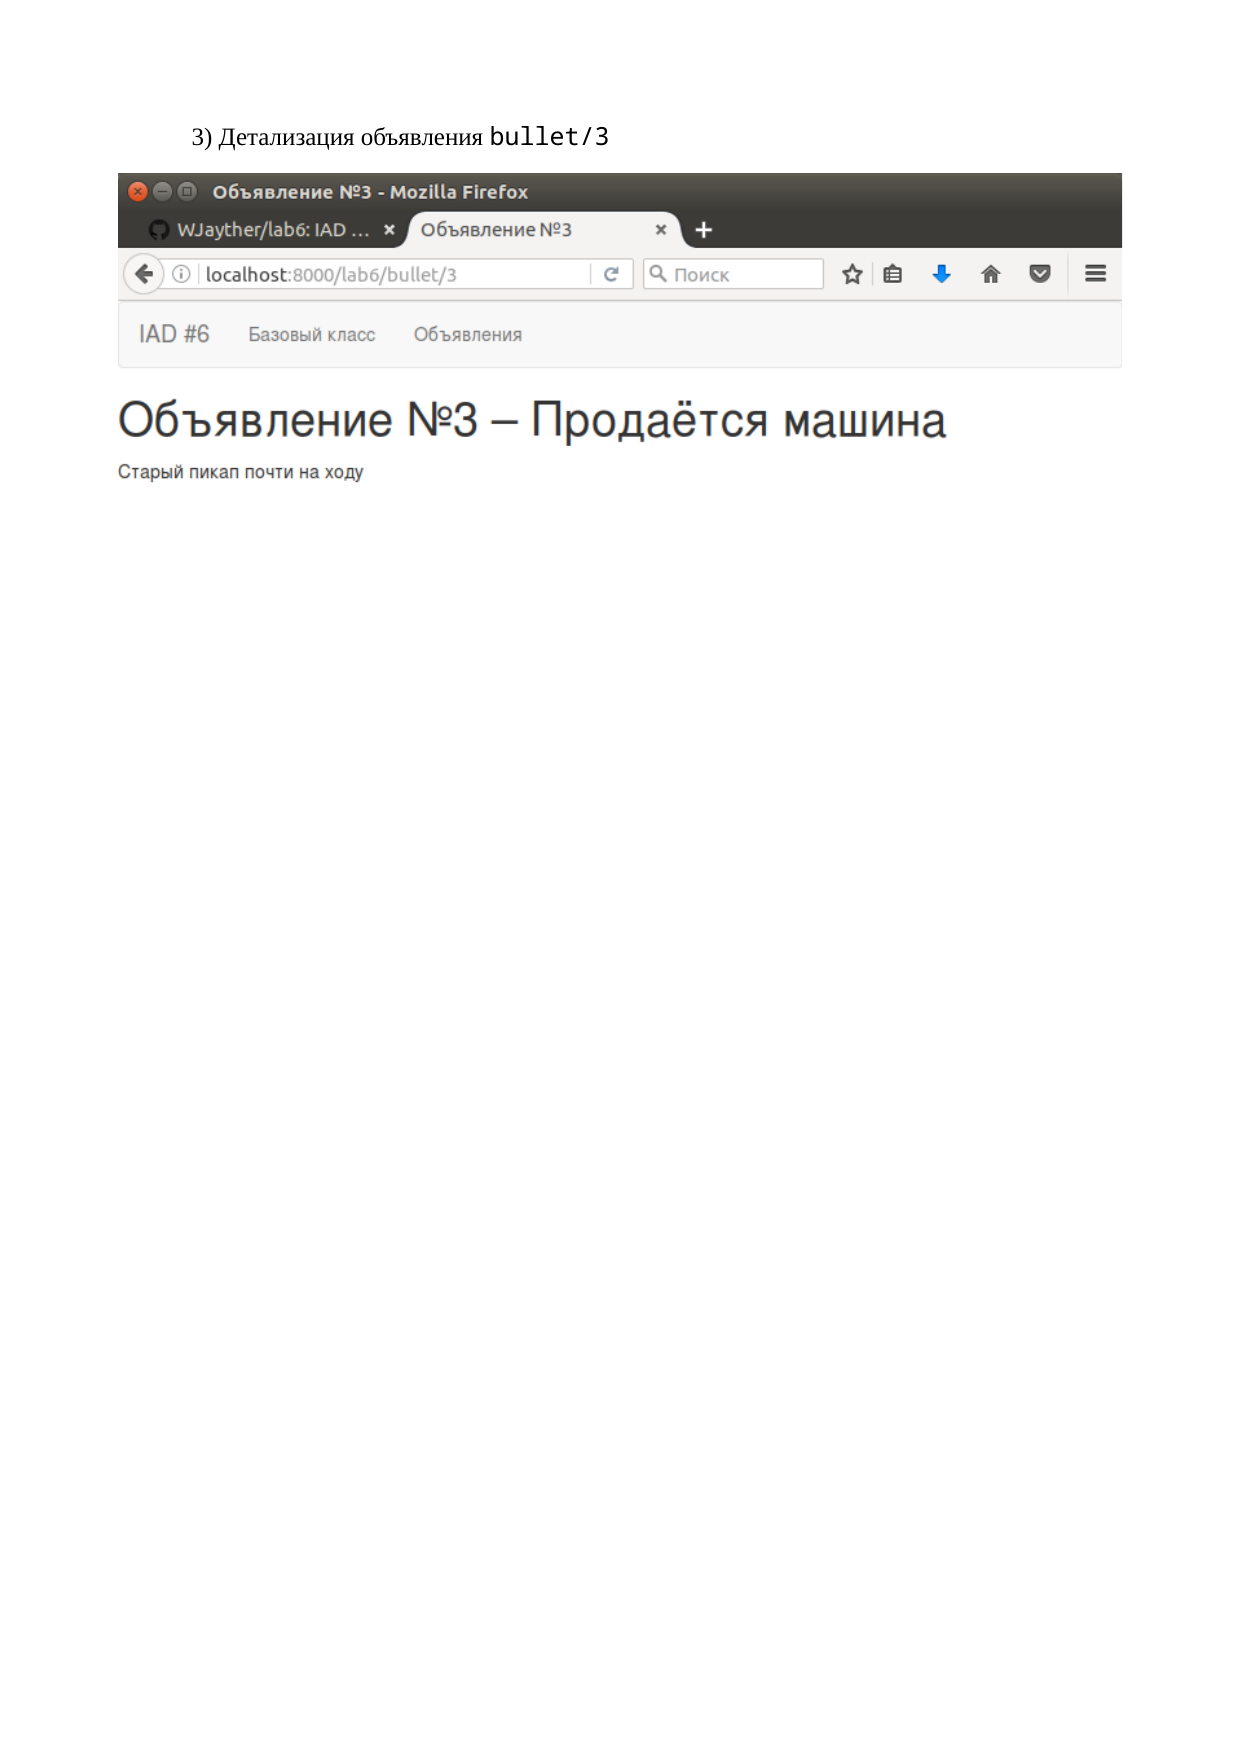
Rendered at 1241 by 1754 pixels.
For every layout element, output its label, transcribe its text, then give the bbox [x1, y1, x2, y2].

text 3) Детализация объявления bullet/3 [118, 118, 1122, 152]
